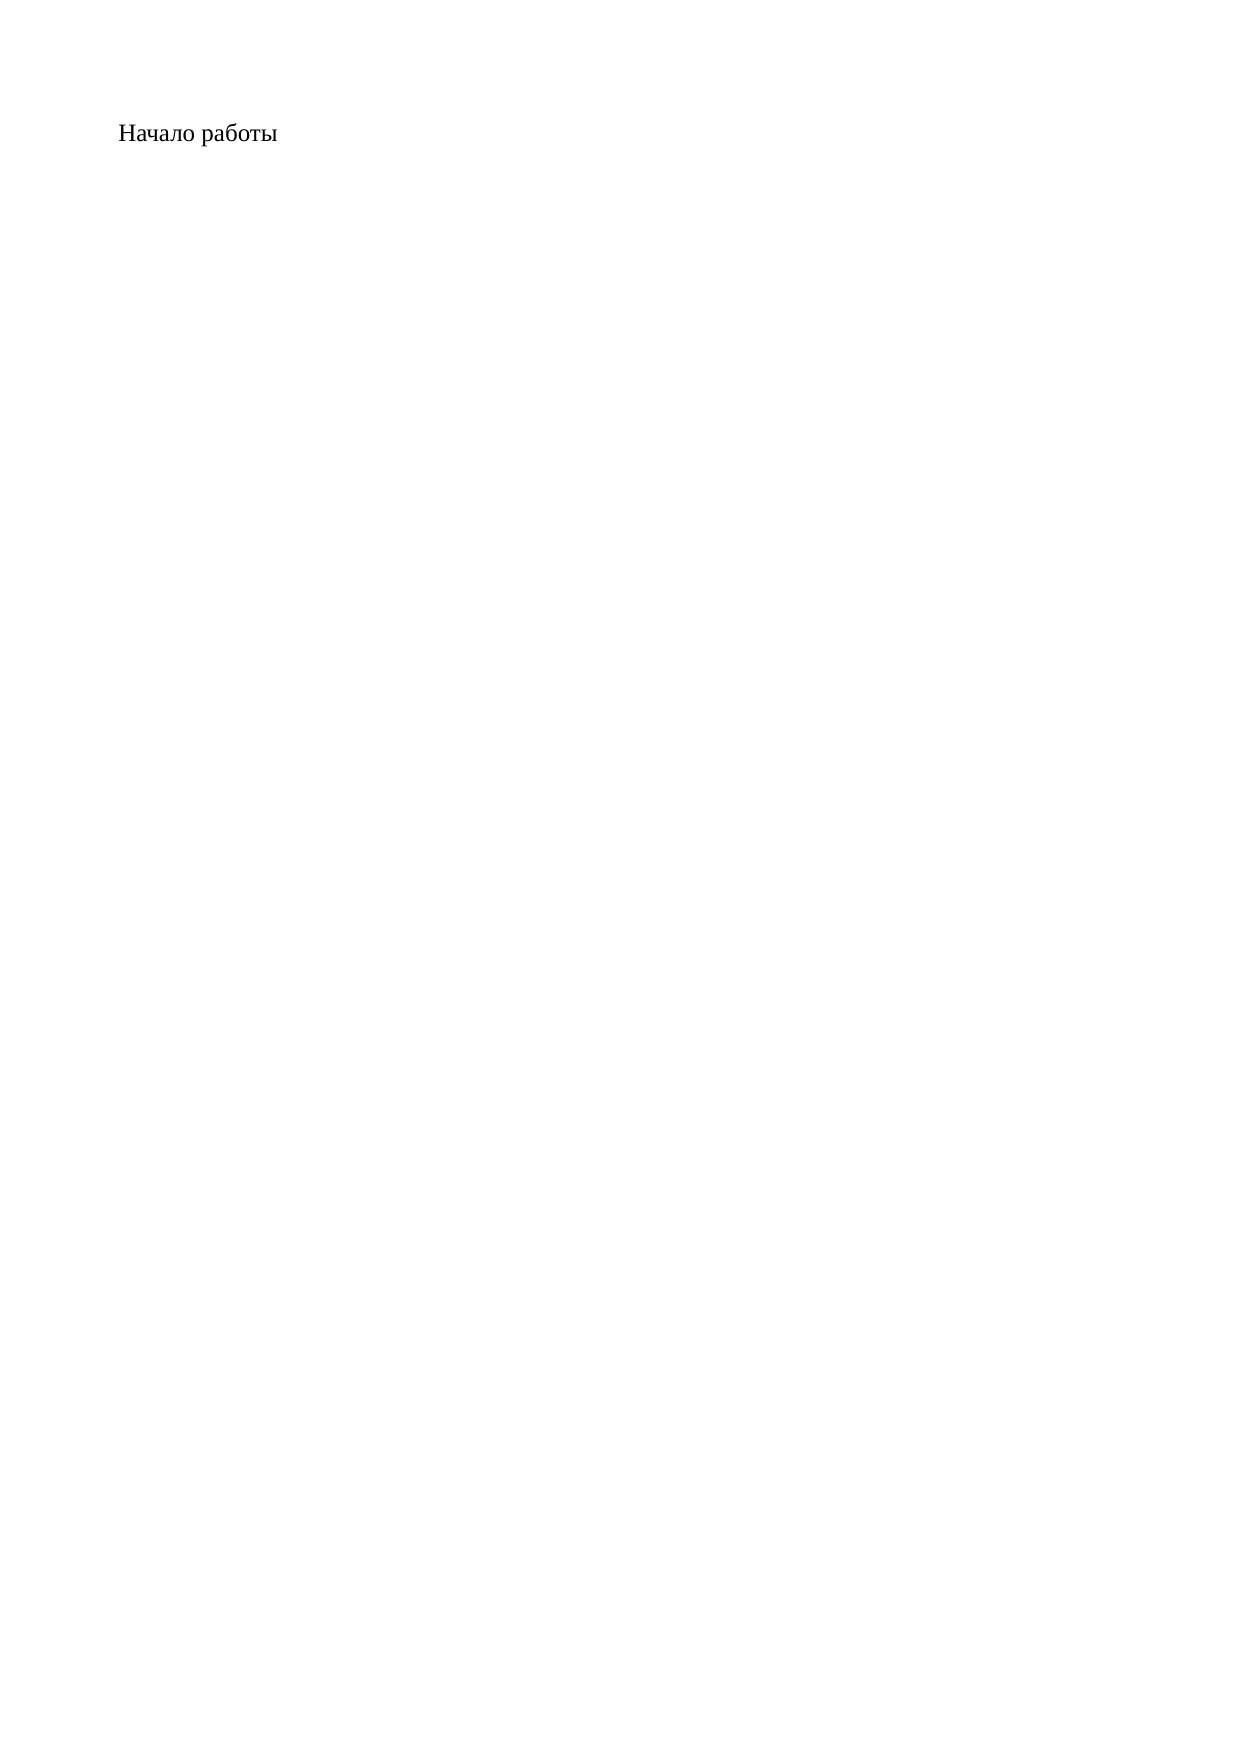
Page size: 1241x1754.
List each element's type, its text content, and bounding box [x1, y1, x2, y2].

text Начало работы [118, 118, 1122, 147]
